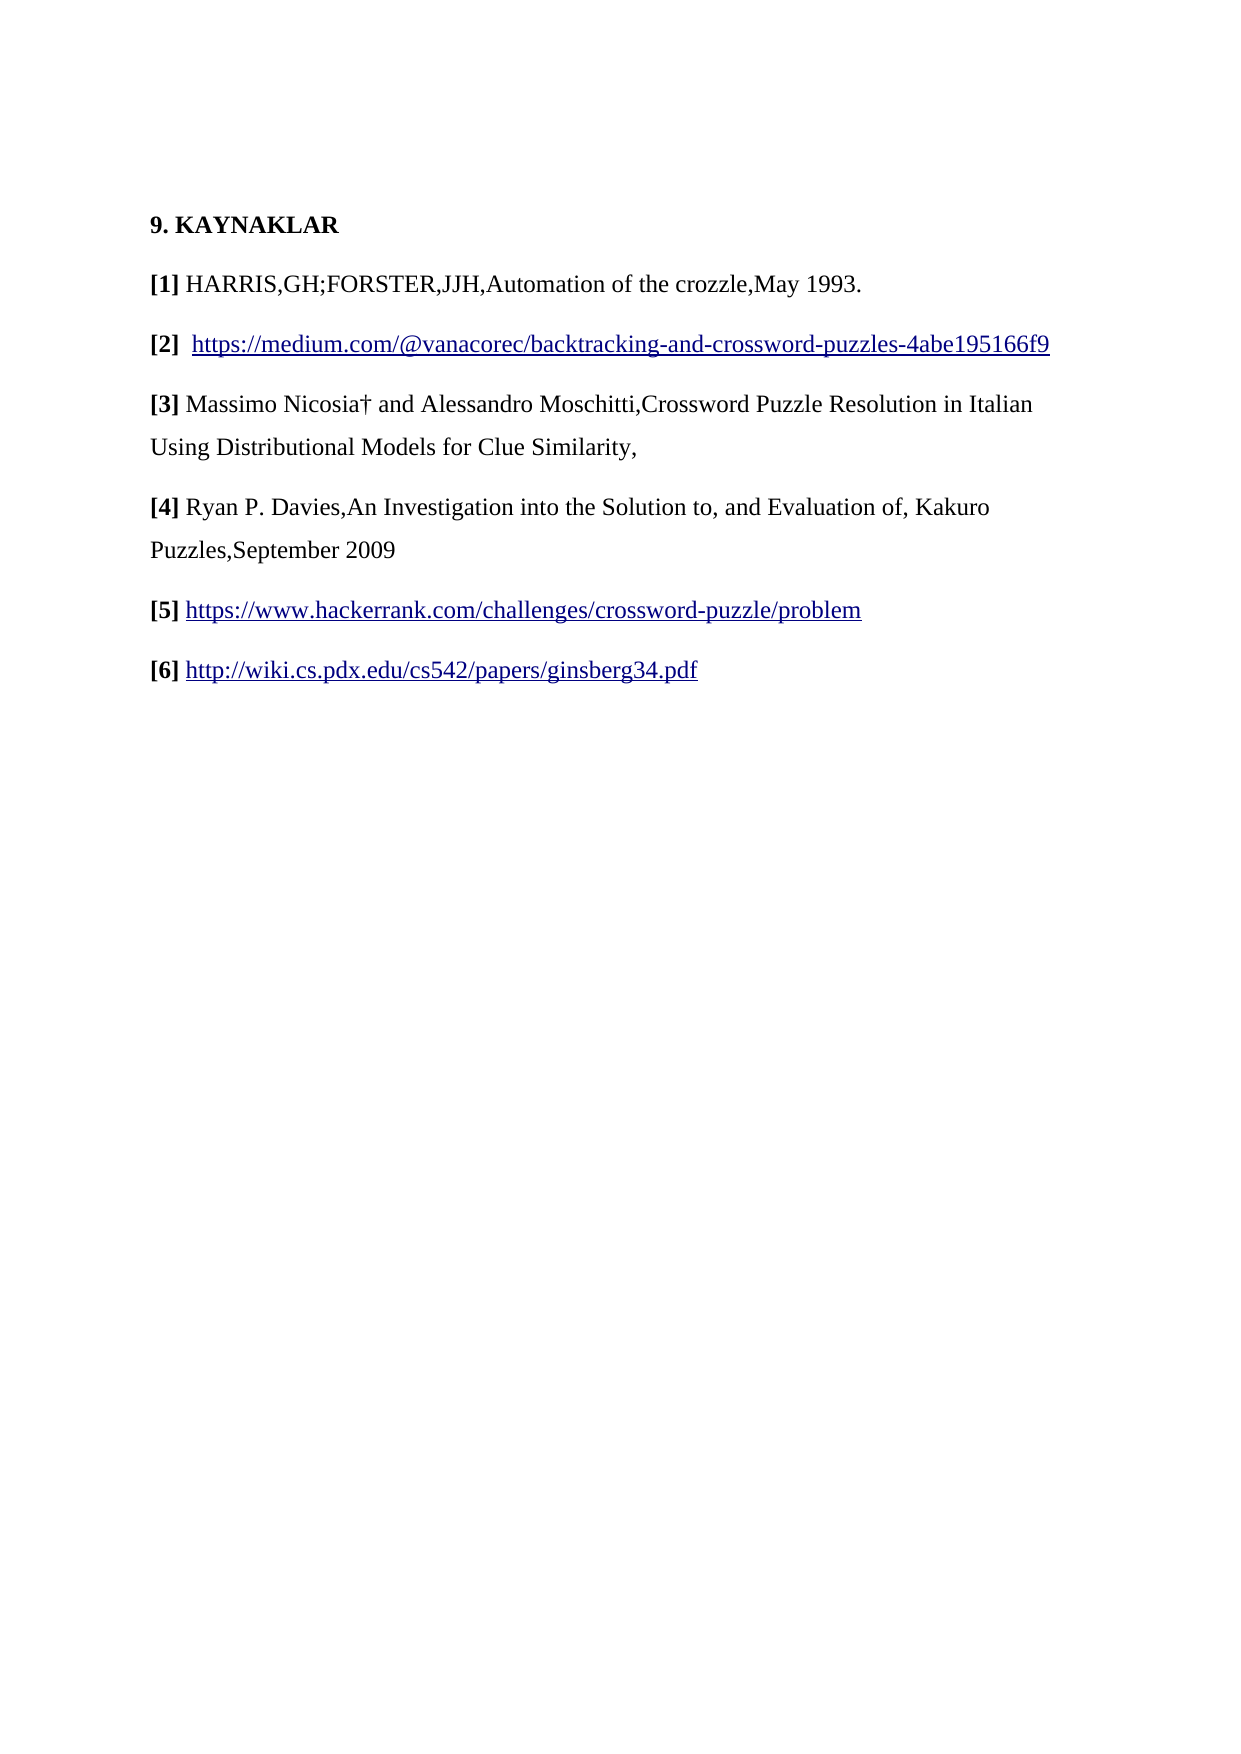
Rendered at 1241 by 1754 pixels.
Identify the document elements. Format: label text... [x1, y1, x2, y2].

text 9. KAYNAKLAR [150, 210, 1090, 238]
text [3] Massimo Nicosia† and Alessandro Moschitti,Crossword Puzzle Resolution in Italian Using Distributional Models for Clue Similarity, [150, 389, 1090, 461]
text [6] http://wiki.cs.pdx.edu/cs542/papers/ginsberg34.pdf [150, 655, 1090, 683]
text [2] https://medium.com/@vanacorec/backtracking-and-crossword-puzzles-4abe195166f9 [150, 329, 1090, 358]
text [4] Ryan P. Davies,An Investigation into the Solution to, and Evaluation of, Kakuro Puzzles,September 2009 [150, 492, 1090, 564]
text [1] HARRIS,GH;FORSTER,JJH,Automation of the crozzle,May 1993. [150, 269, 1090, 298]
text [5] https://www.hackerrank.com/challenges/crossword-puzzle/problem [150, 595, 1090, 624]
